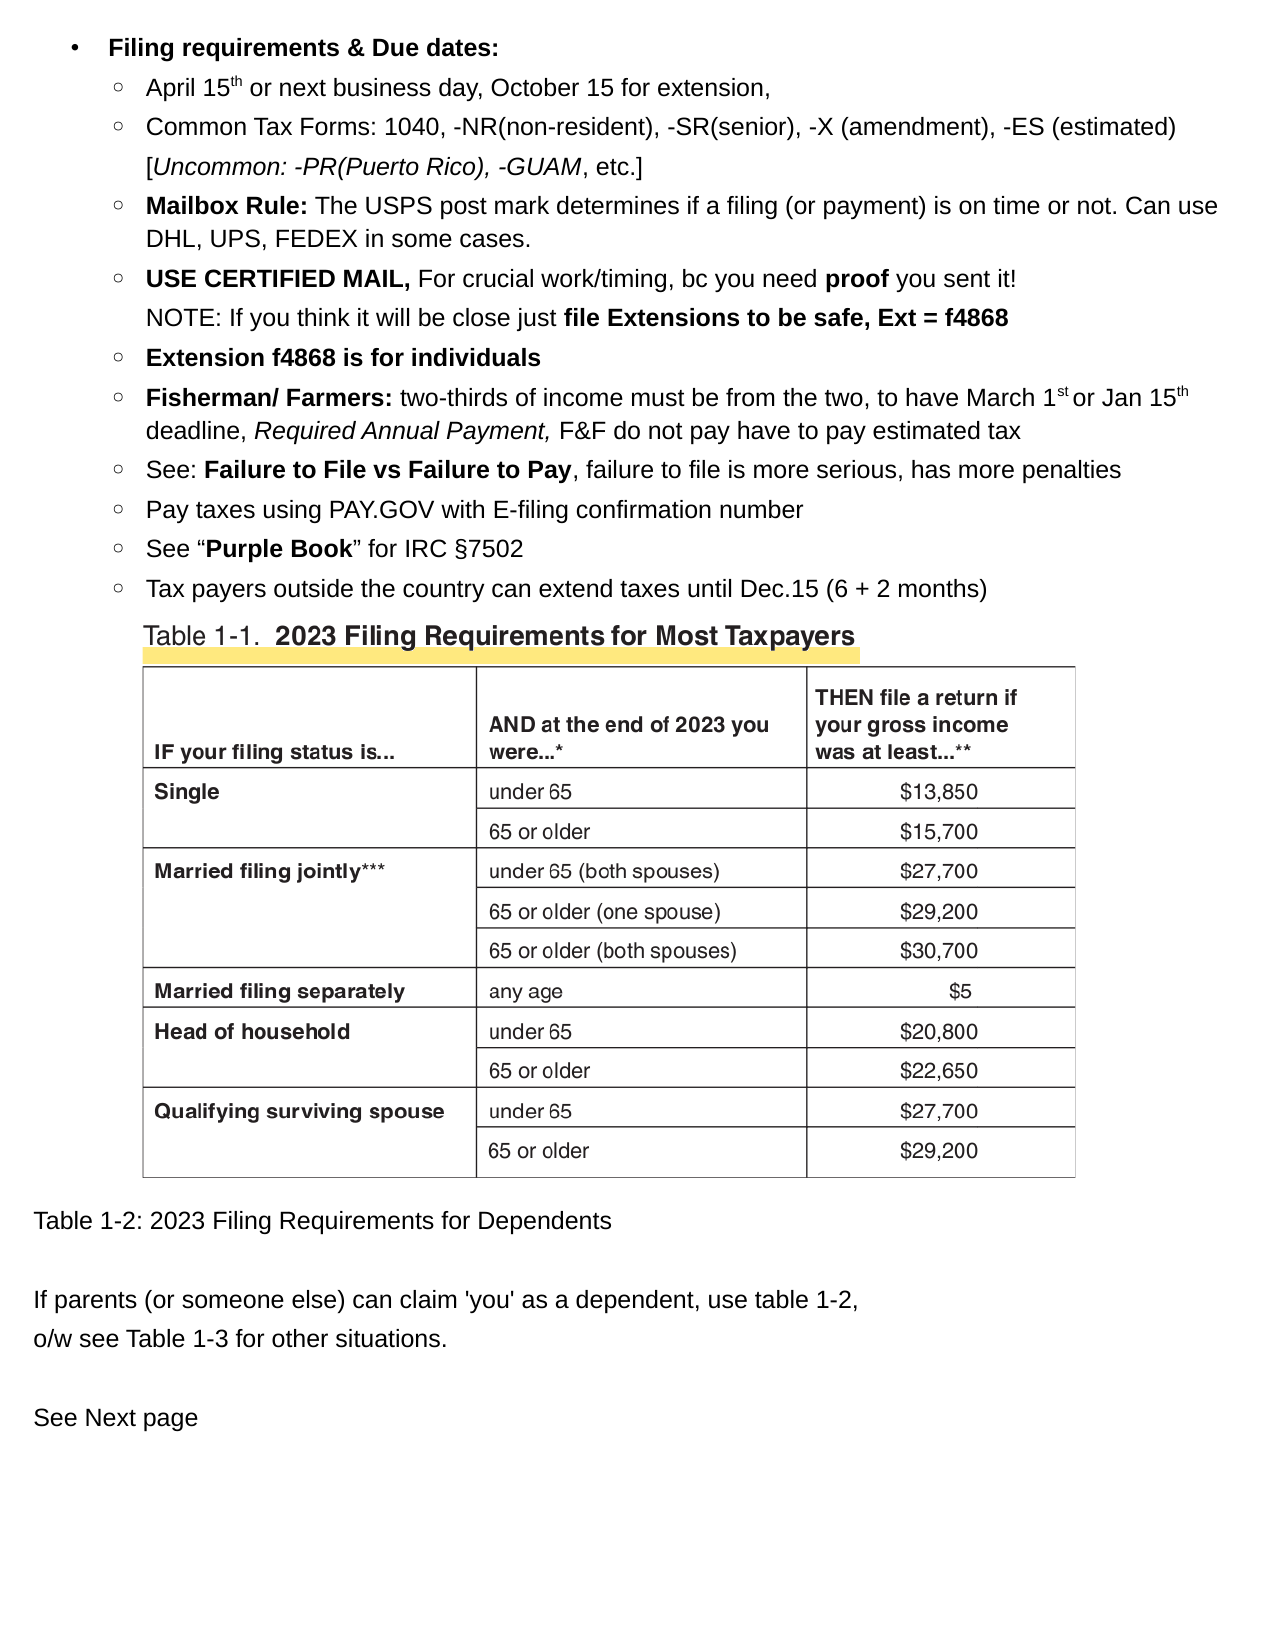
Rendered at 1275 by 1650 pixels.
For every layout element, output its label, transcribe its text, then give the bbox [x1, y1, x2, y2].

list NOTE: If you think it will be close just file Extensions to be safe, Ext = f4868 [108, 303, 1242, 332]
text If parents (or someone else) can claim 'you' as a dependent, use table 1-2, [33, 1284, 1242, 1313]
list Mailbox Rule: The USPS post mark determines if a filing (or payment) is on time or not. Can use DHL, UPS, FEDEX in some cases. [108, 191, 1242, 253]
list See “Purple Book” for IRC §7502 [108, 534, 1242, 563]
list Filing requirements & Due dates: [71, 33, 1242, 62]
list Fisherman/ Farmers: two-thirds of income must be from the two, to have March 1st or Jan 15th deadline, Required Annual Payment, F&F do not pay have to pay estimated tax [108, 382, 1242, 444]
picture [142, 625, 1076, 1178]
text See Next page [33, 1403, 1242, 1432]
text o/w see Table 1-3 for other situations. [33, 1324, 1242, 1353]
list Pay taxes using PAY.GOV with E-filing confirmation number [108, 495, 1242, 523]
list Extension f4868 is for individuals [108, 343, 1242, 372]
list See: Failure to File vs Failure to Pay, failure to file is more serious, has more penalties [108, 455, 1242, 484]
list [Uncommon: -PR(Puerto Rico), -GUAM, etc.] [108, 152, 1242, 181]
text Table 1-2: 2023 Filing Requirements for Dependents [33, 1206, 1242, 1234]
list Common Tax Forms: 1040, -NR(non-resident), -SR(senior), -X (amendment), -ES (estimated) [108, 112, 1242, 141]
list Tax payers outside the country can extend taxes until Dec.15 (6 + 2 months) [108, 574, 1242, 603]
list USE CERTIFIED MAIL, For crucial work/timing, bc you need proof you sent it! [108, 264, 1242, 293]
list April 15th or next business day, October 15 for extension, [108, 73, 1242, 101]
